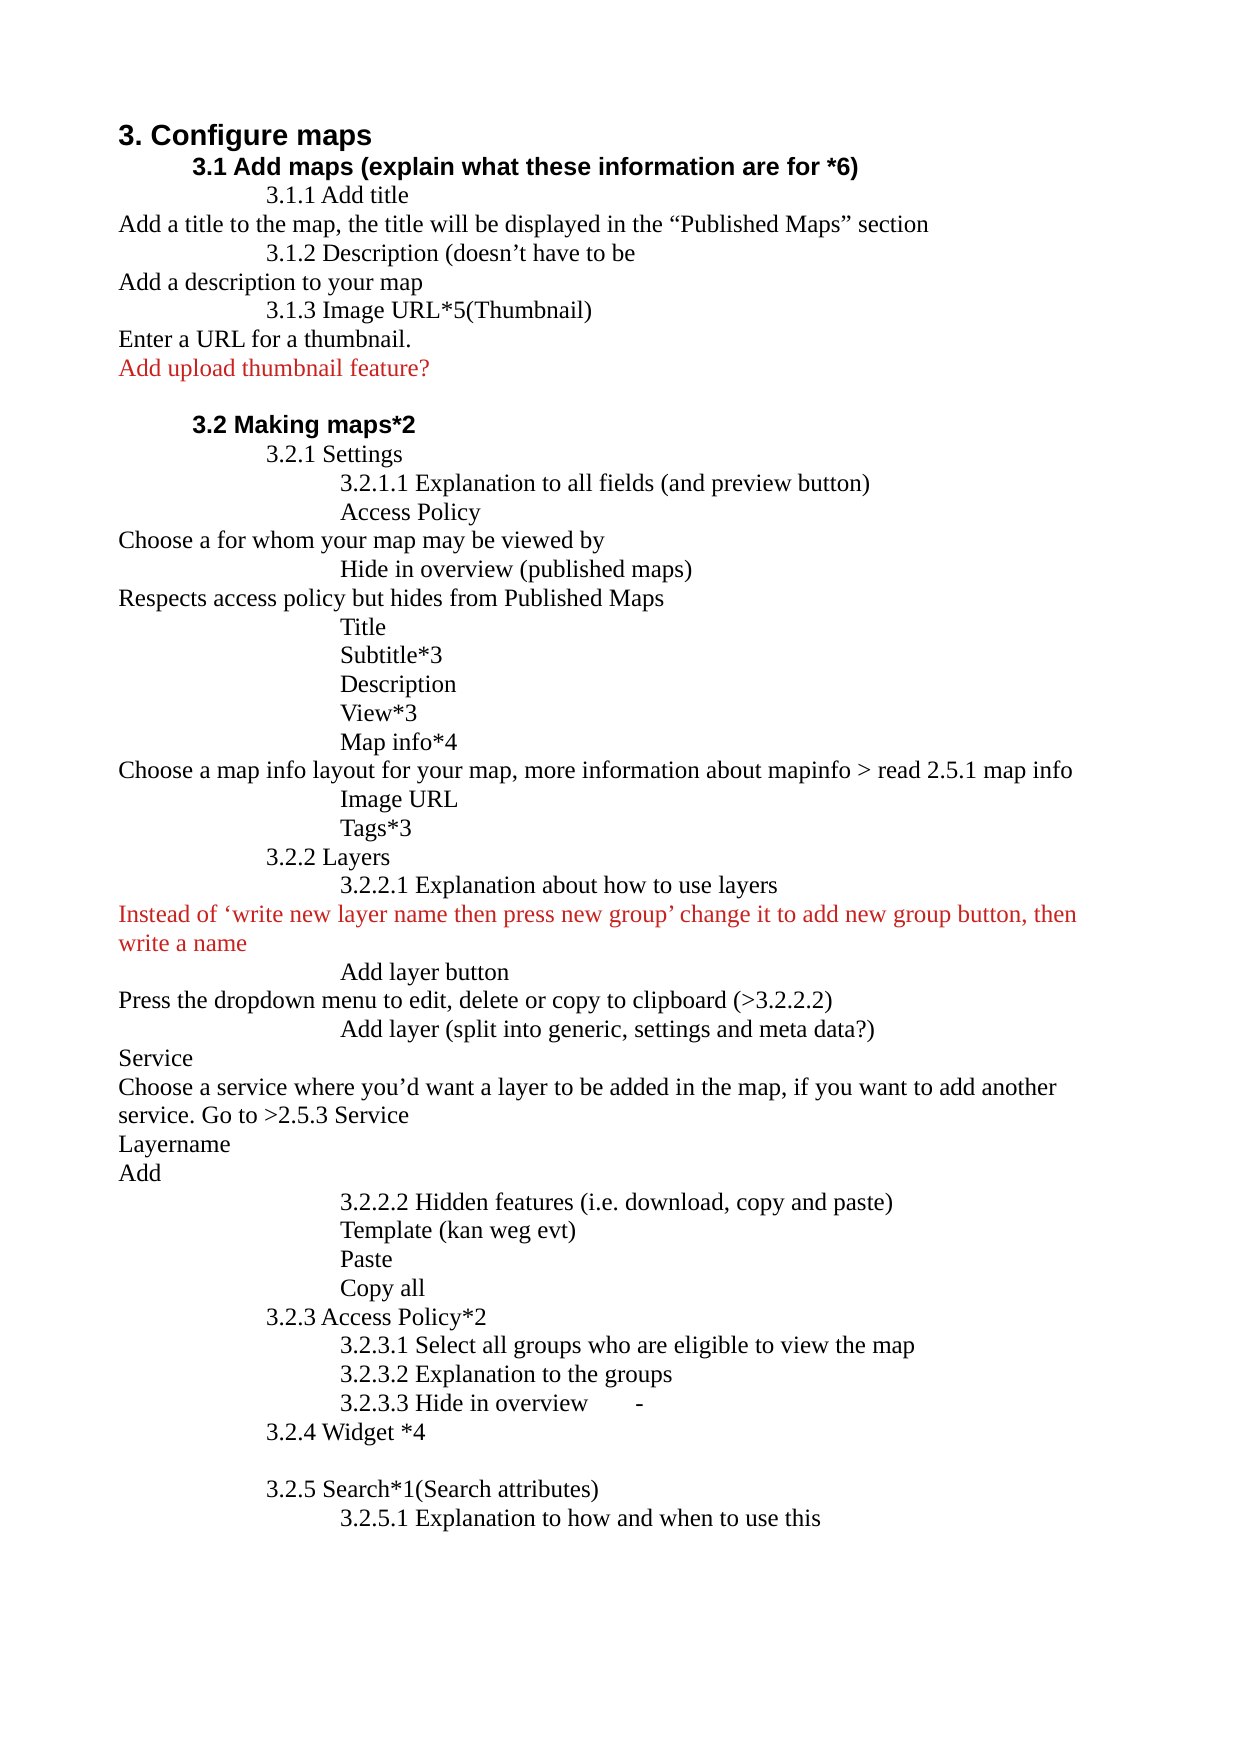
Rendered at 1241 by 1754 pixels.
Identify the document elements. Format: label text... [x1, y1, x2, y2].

text 3.2.3.2 Explanation to the groups [118, 1359, 1122, 1388]
text Access Policy [118, 497, 1122, 525]
text Map info*4 [118, 727, 1122, 755]
text Choose a for whom your map may be viewed by Hide in overview (published maps) Respects access policy but hides from Published Maps [118, 525, 1122, 612]
text Copy all [118, 1273, 1122, 1302]
text Description [118, 669, 1122, 698]
subtitle 3.1 Add maps (explain what these information are for *6) [118, 152, 1122, 180]
text Choose a service where you’d want a layer to be added in the map, if you want to add another service. Go to >2.5.3 Service [118, 1072, 1122, 1129]
text 3.2.5.1 Explanation to how and when to use this [118, 1503, 1122, 1532]
text Add 3.2.2.2 Hidden features (i.e. download, copy and paste) [118, 1158, 1122, 1215]
text 3.2.3.1 Select all groups who are eligible to view the map [118, 1330, 1122, 1359]
text 3.1.1 Add title [118, 180, 1122, 209]
text 3.2.2.1 Explanation about how to use layers [118, 870, 1122, 899]
text Paste [118, 1244, 1122, 1273]
text 3.2.4 Widget *4 [118, 1417, 1122, 1445]
text 3.2.5 Search*1(Search attributes) [118, 1474, 1122, 1503]
text Image URL [118, 784, 1122, 813]
text 3.1.2 Description (doesn’t have to be [118, 238, 1122, 267]
text Add a description to your map [118, 267, 1122, 295]
text 3.2.2 Layers [118, 842, 1122, 870]
text 3.2.1.1 Explanation to all fields (and preview button) [118, 468, 1122, 497]
text 3.2.3 Access Policy*2 [118, 1302, 1122, 1330]
text 3.2.3.3 Hide in overview - [118, 1388, 1122, 1417]
subtitle 3. Configure maps [118, 118, 1122, 152]
text Instead of ‘write new layer name then press new group’ change it to add new group button, then write a name [118, 899, 1122, 957]
subtitle 3.2 Making maps*2 [118, 410, 1122, 439]
text Layername [118, 1129, 1122, 1158]
text Subtitle*3 [118, 640, 1122, 669]
text 3.2.1 Settings [118, 439, 1122, 468]
text Service [118, 1043, 1122, 1072]
text Title [118, 612, 1122, 640]
text Press the dropdown menu to edit, delete or copy to clipboard (>3.2.2.2) [118, 985, 1122, 1014]
text Add layer (split into generic, settings and meta data?) [118, 1014, 1122, 1043]
text Tags*3 [118, 813, 1122, 842]
text 3.1.3 Image URL*5(Thumbnail) Enter a URL for a thumbnail. Add upload thumbnail feature? [118, 295, 1122, 410]
text Template (kan weg evt) [118, 1215, 1122, 1244]
text Choose a map info layout for your map, more information about mapinfo > read 2.5.1 map info [118, 755, 1122, 784]
text Add layer button [118, 957, 1122, 985]
text View*3 [118, 698, 1122, 727]
text Add a title to the map, the title will be displayed in the “Published Maps” section [118, 209, 1122, 238]
